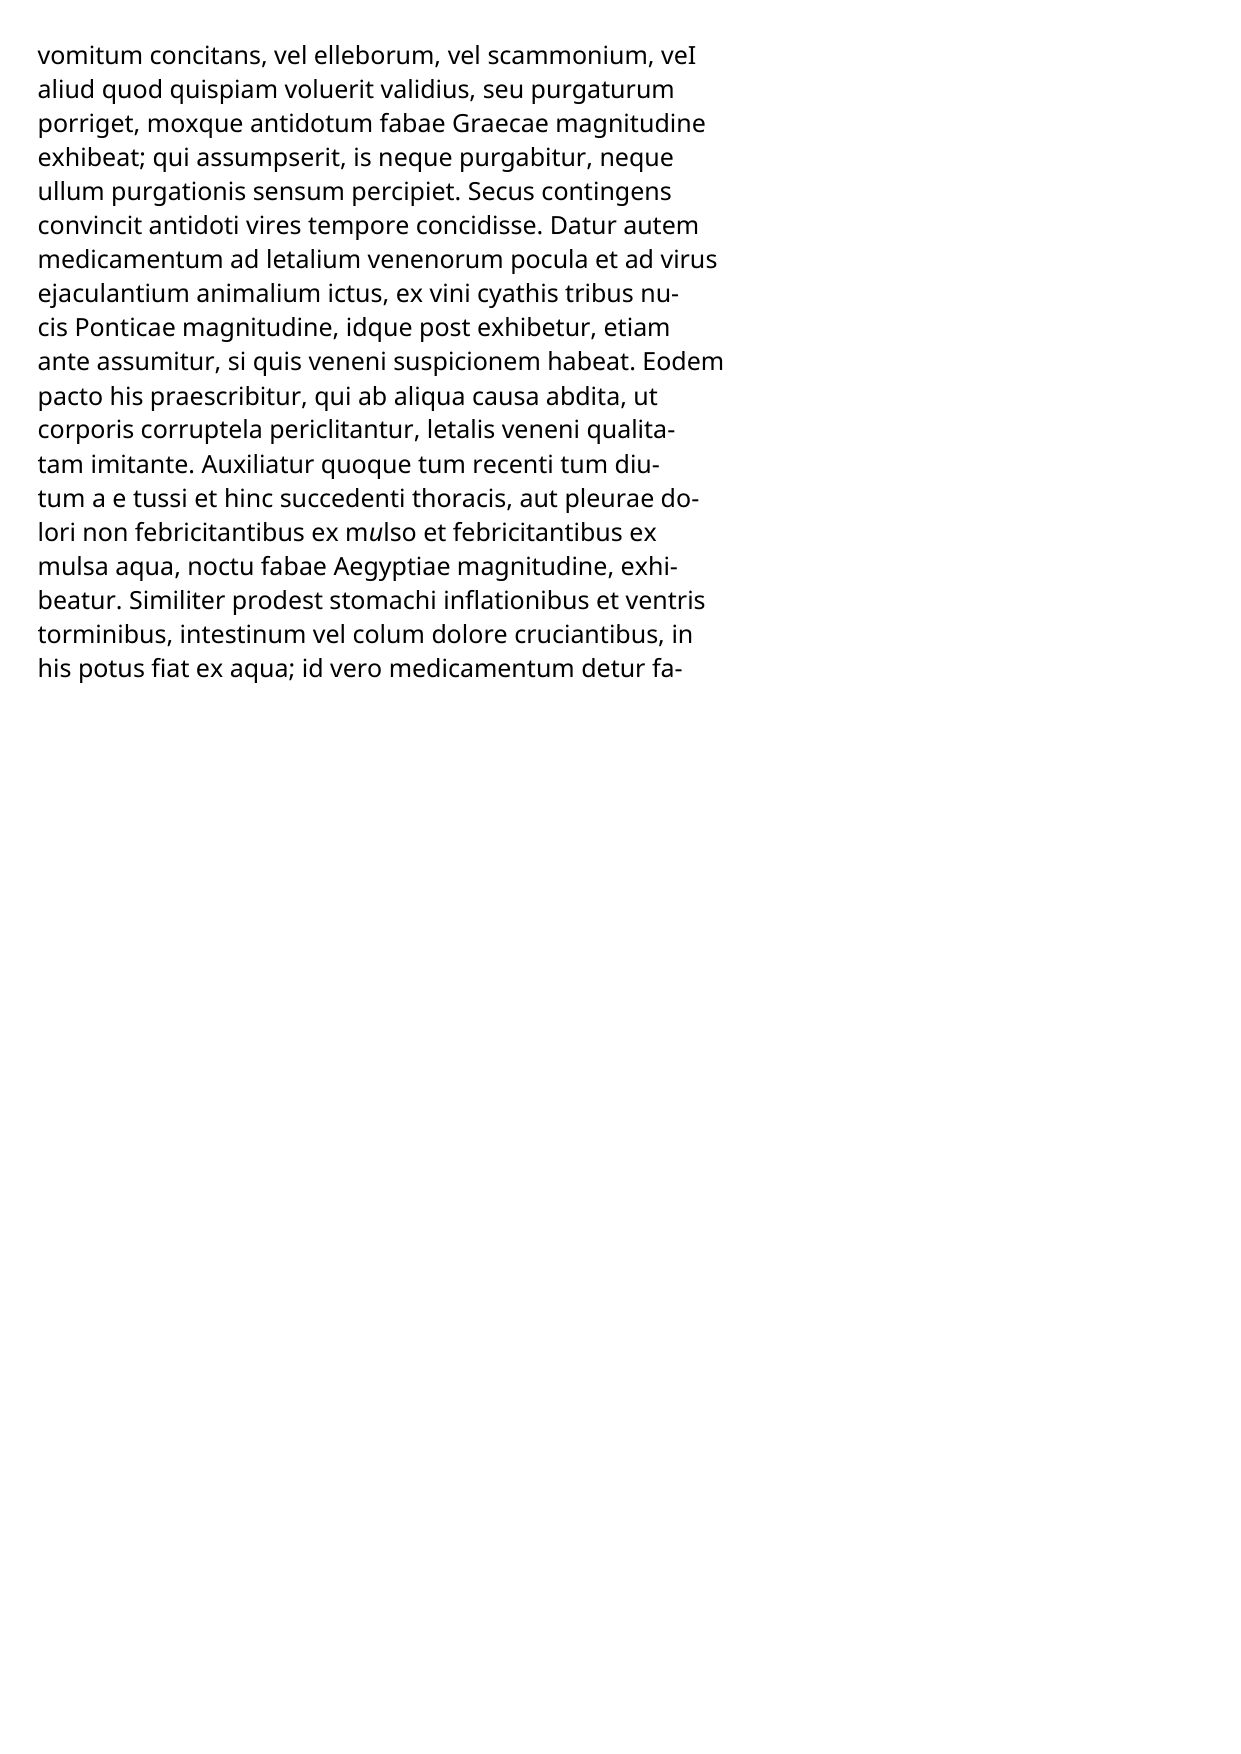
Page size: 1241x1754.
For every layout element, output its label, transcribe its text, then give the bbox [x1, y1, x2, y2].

text vomitum concitans, vel elleborum, vel scammonium, veI aliud quod quispiam voluerit validius, seu purgaturum porriget, moxque antidotum fabae Graecae magnitudine exhibeat; qui assumpserit, is neque purgabitur, neque ullum purgationis sensum percipiet. Secus contingens convincit antidoti vires tempore concidisse. Datur autem medicamentum ad letalium venenorum pocula et ad virus ejaculantium animalium ictus, ex vini cyathis tribus nu- cis Ponticae magnitudine, idque post exhibetur, etiam ante assumitur, si quis veneni suspicionem habeat. Eodem pacto his praescribitur, qui ab aliqua causa abdita, ut corporis corruptela periclitantur, letalis veneni qualita- tam imitante. Auxiliatur quoque tum recenti tum diu- tum a e tussi et hinc succedenti thoracis, aut pleurae do- lori non febricitantibus ex mulso et febricitantibus ex mulsa aqua, noctu fabae Aegyptiae magnitudine, exhi- beatur. Similiter prodest stomachi inflationibus et ventris torminibus, intestinum vel colum dolore cruciantibus, in his potus fiat ex aqua; id vero medicamentum detur fa- [37, 37, 1203, 685]
